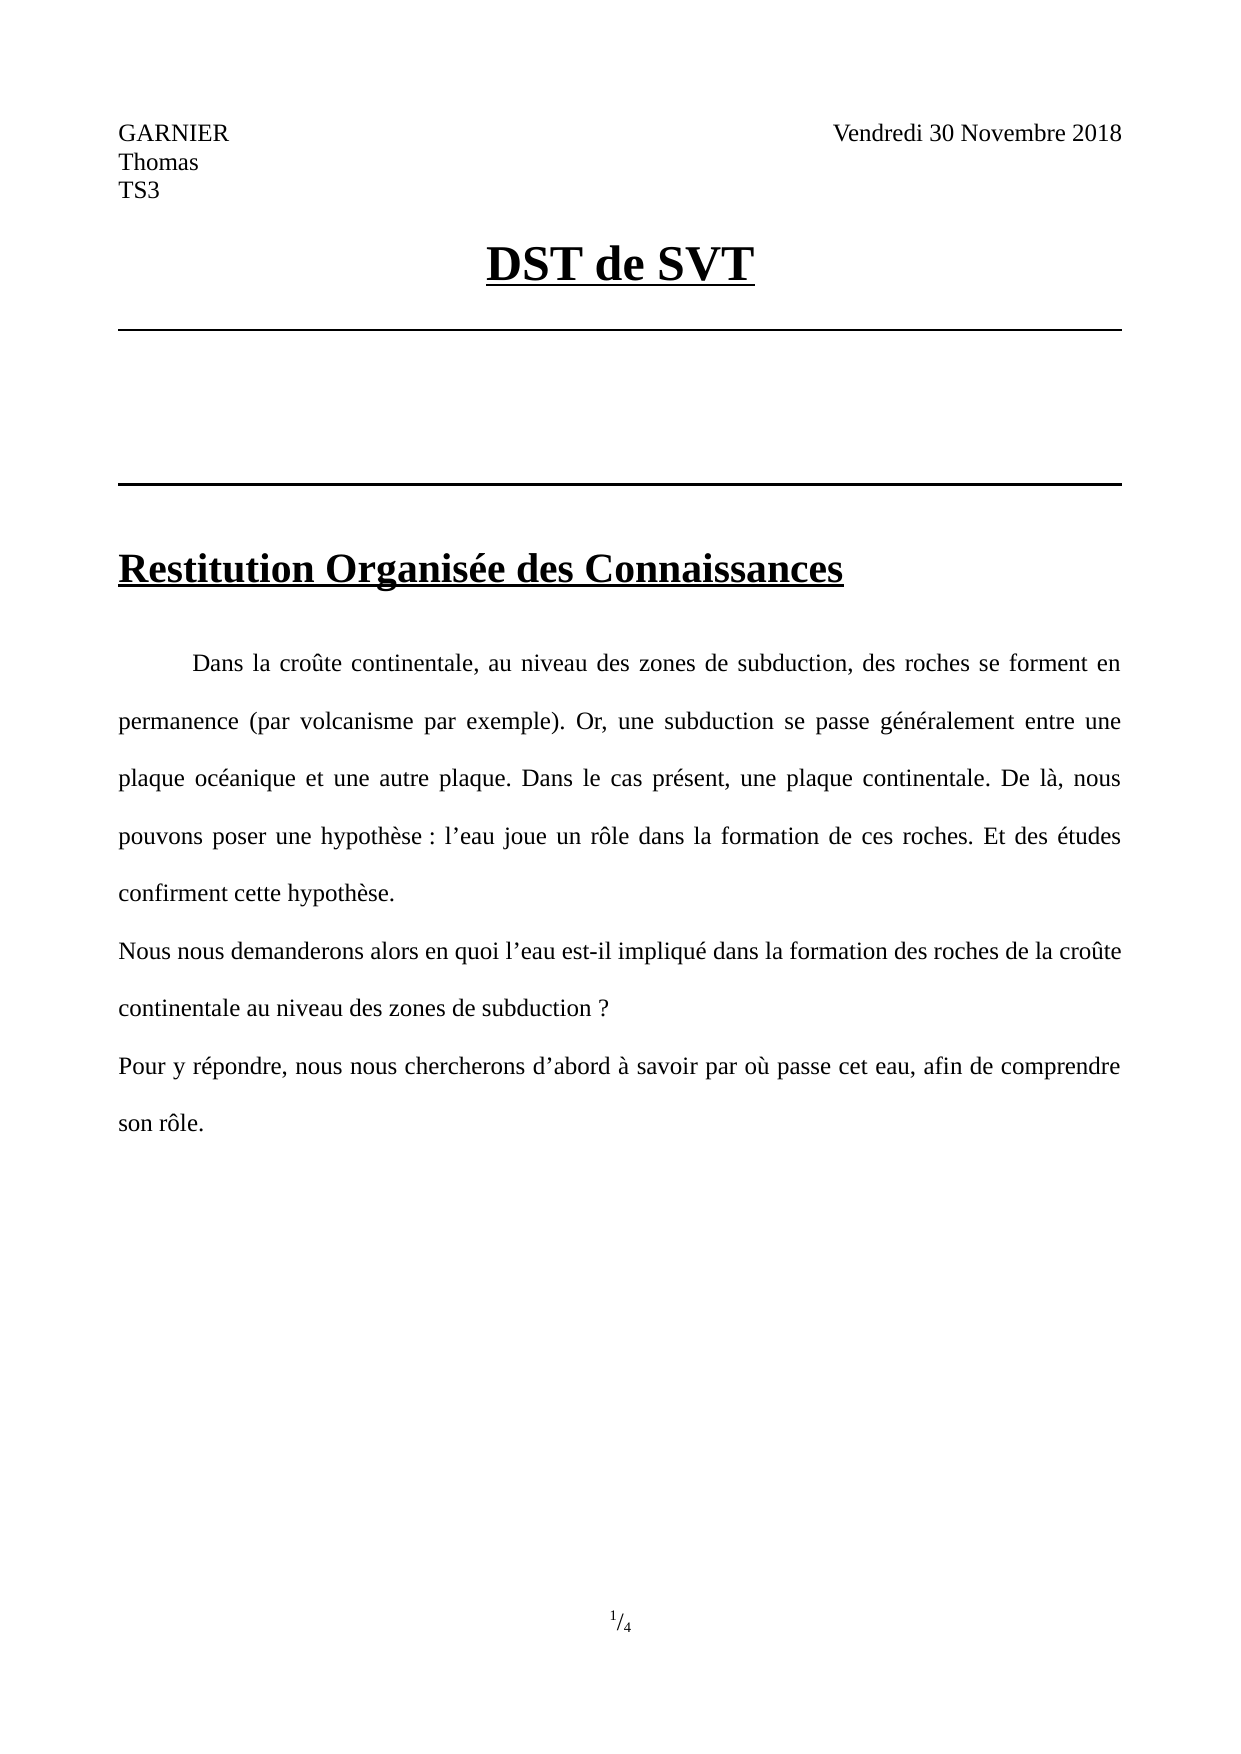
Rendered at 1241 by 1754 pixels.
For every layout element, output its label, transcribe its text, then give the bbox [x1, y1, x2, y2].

text Nous nous demanderons alors en quoi l’eau est-il impliqué dans la formation des roches de la croûte continentale au niveau des zones de subduction ? [118, 936, 1122, 1022]
text Dans la croûte continentale, au niveau des zones de subduction, des roches se forment en permanence (par volcanisme par exemple). Or, une subduction se passe généralement entre une plaque océanique et une autre plaque. Dans le cas présent, une plaque continentale. De là, nous pouvons poser une hypothèse : l’eau joue un rôle dans la formation de ces roches. Et des études confirment cette hypothèse. [118, 648, 1122, 907]
text Restitution Organisée des Connaissances [118, 543, 1122, 591]
text DST de SVT [118, 234, 1122, 291]
text Pour y répondre, nous nous chercherons d’abord à savoir par où passe cet eau, afin de comprendre son rôle. [118, 1051, 1122, 1137]
